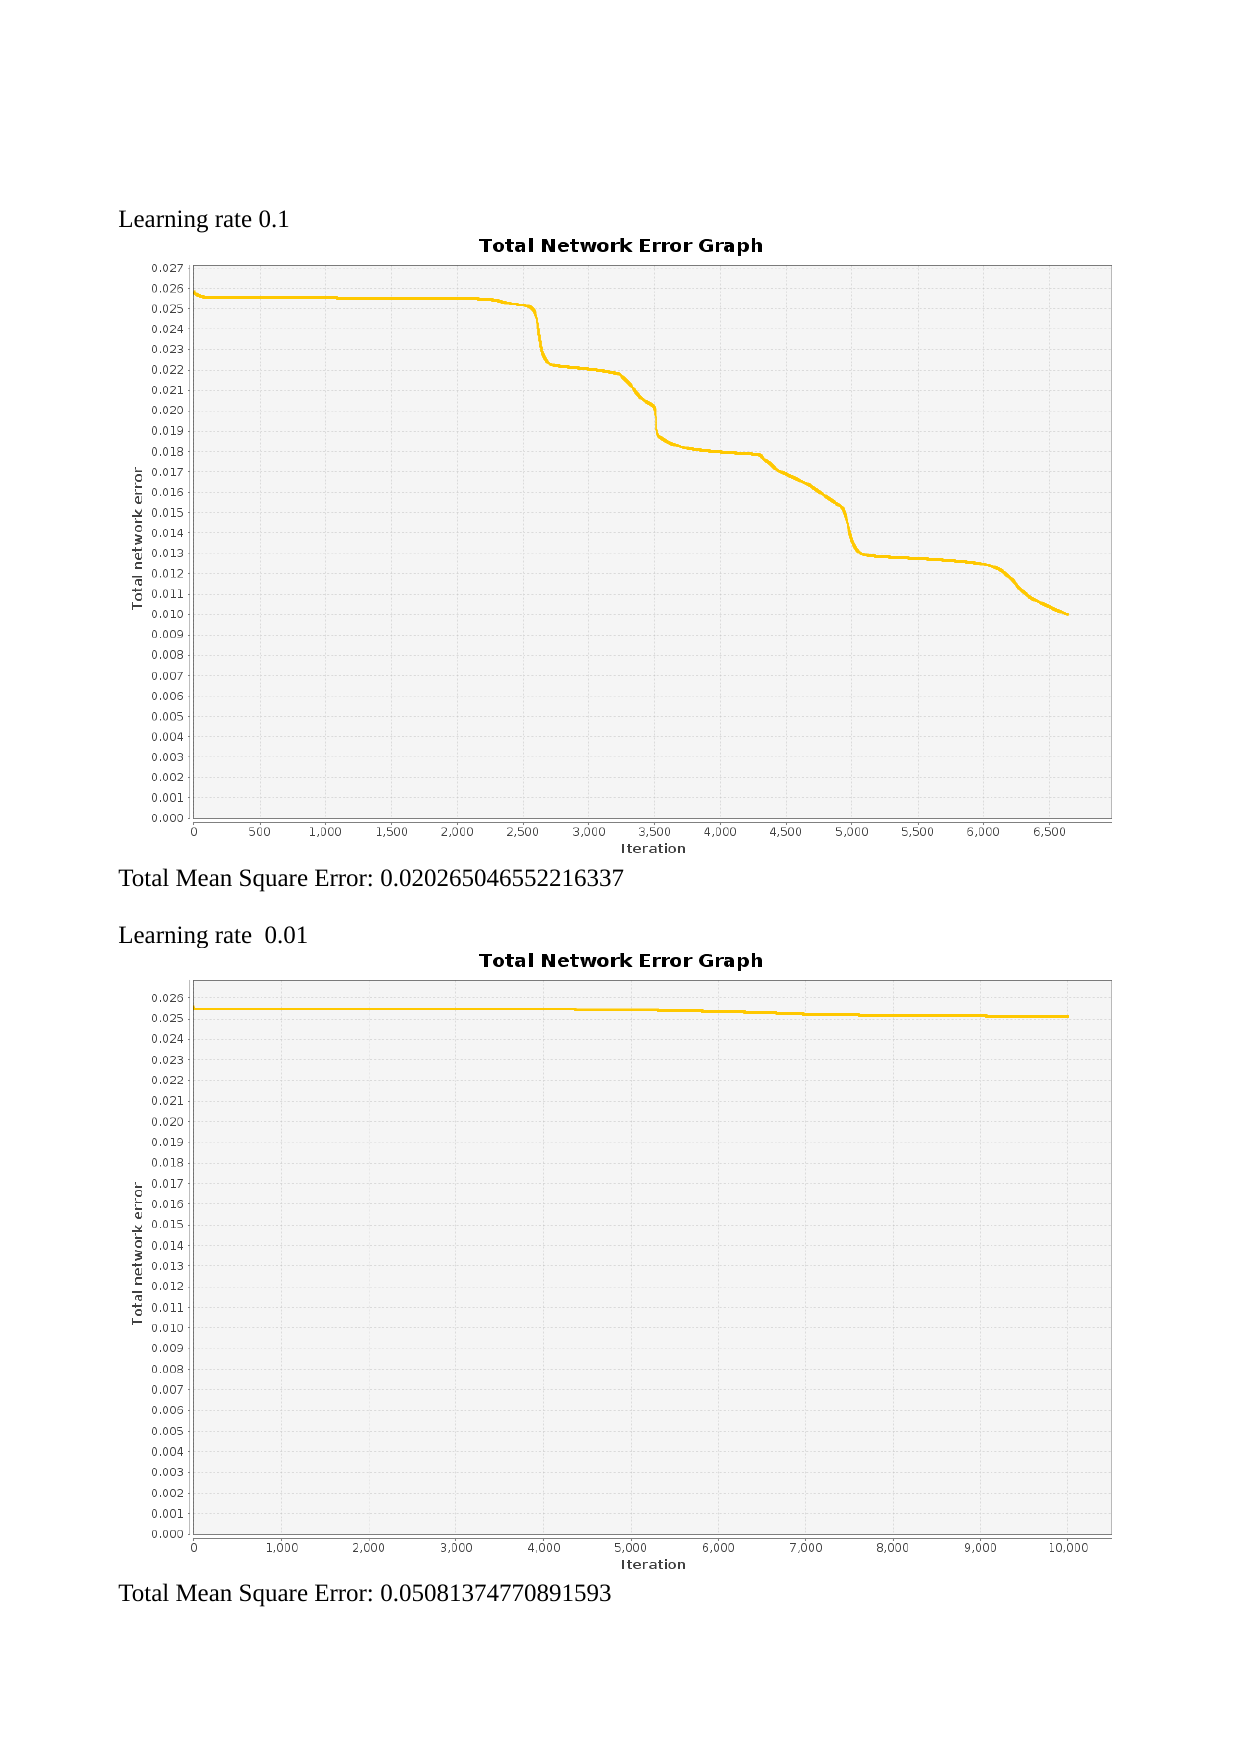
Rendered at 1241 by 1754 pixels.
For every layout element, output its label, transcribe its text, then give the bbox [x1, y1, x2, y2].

picture [118, 948, 1123, 1579]
text Learning rate 0.01 [118, 920, 1122, 948]
text Learning rate 0.1 [118, 204, 1122, 233]
picture [118, 233, 1123, 863]
text Total Mean Square Error: 0.05081374770891593 [118, 1579, 1122, 1607]
text Total Mean Square Error: 0.020265046552216337 [118, 863, 1122, 891]
